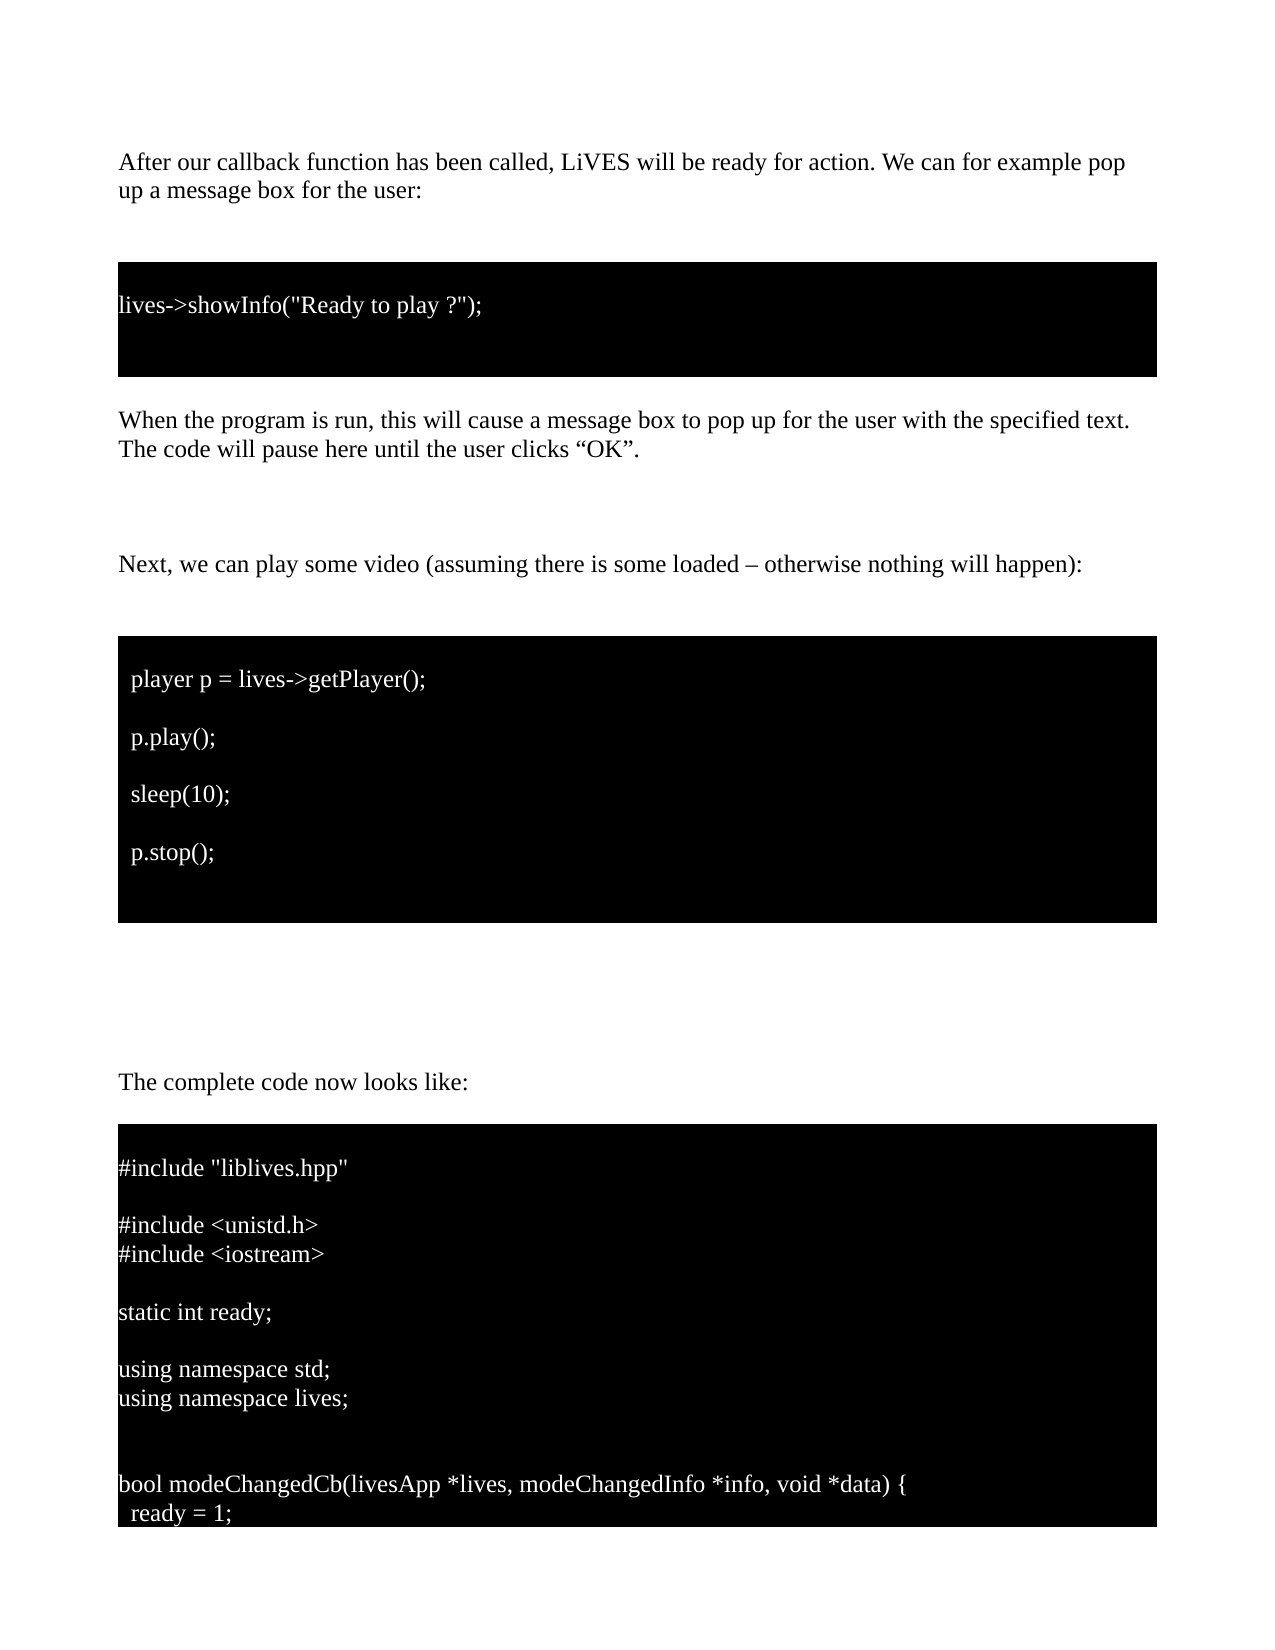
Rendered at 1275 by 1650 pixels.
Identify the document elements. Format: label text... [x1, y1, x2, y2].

text Next, we can play some video (assuming there is some loaded – otherwise nothing will happen): [118, 549, 1157, 578]
text p.stop(); [118, 837, 1157, 866]
text lives->showInfo("Ready to play ?"); [118, 291, 1157, 319]
text #include <unistd.h> [118, 1211, 1157, 1239]
text When the program is run, this will cause a message box to pop up for the user with the specified text. The code will pause here until the user clicks “OK”. [118, 406, 1157, 463]
text static int ready; [118, 1297, 1157, 1326]
text #include "liblives.hpp" [118, 1153, 1157, 1182]
text using namespace lives; [118, 1383, 1157, 1412]
text After our callback function has been called, LiVES will be ready for action. We can for example pop up a message box for the user: [118, 147, 1157, 204]
text sleep(10); [118, 779, 1157, 808]
text ready = 1; [118, 1498, 1157, 1527]
text using namespace std; [118, 1354, 1157, 1383]
text p.play(); [118, 722, 1157, 751]
text #include <iostream> [118, 1239, 1157, 1268]
text bool modeChangedCb(livesApp *lives, modeChangedInfo *info, void *data) { [118, 1469, 1157, 1498]
text player p = lives->getPlayer(); [118, 664, 1157, 693]
text The complete code now looks like: [118, 1067, 1157, 1096]
